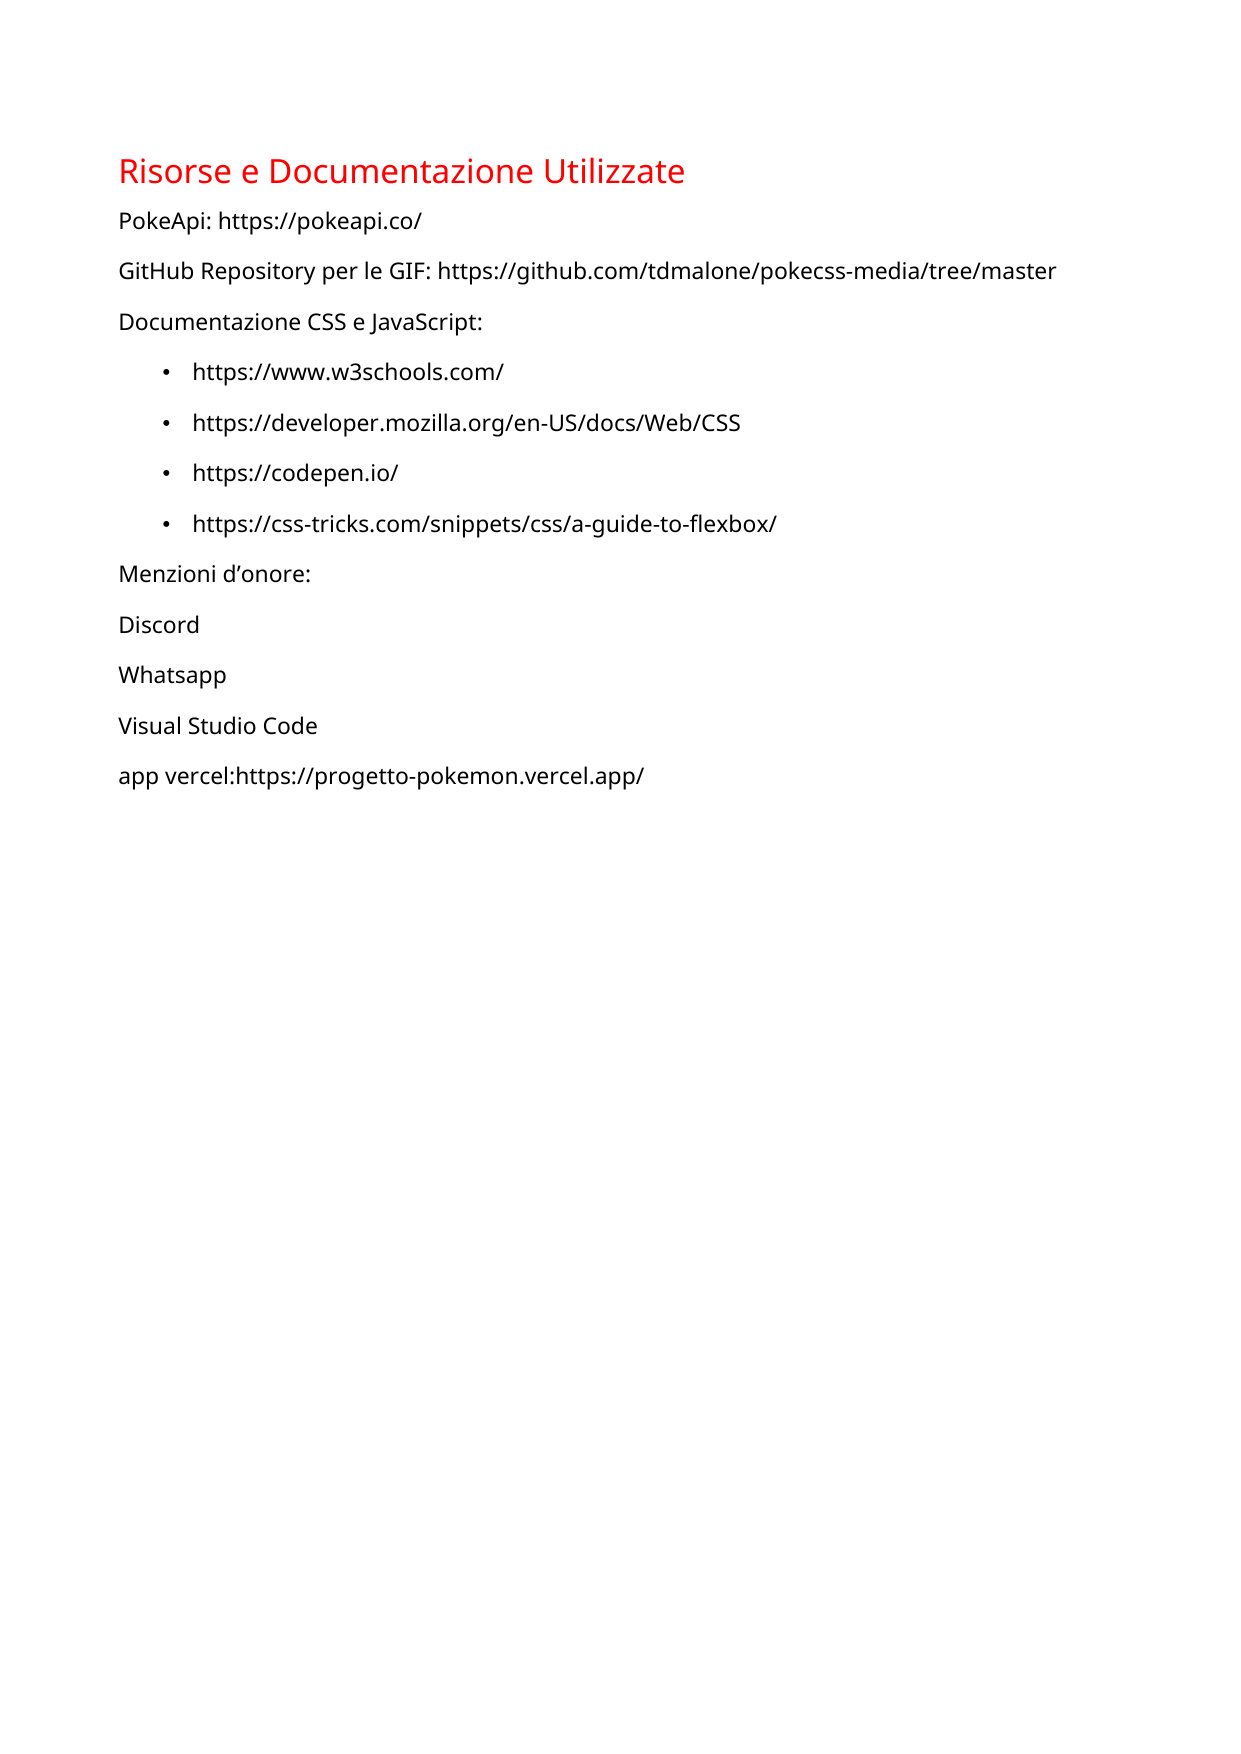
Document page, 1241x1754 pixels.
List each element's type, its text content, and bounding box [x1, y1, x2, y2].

text GitHub Repository per le GIF: https://github.com/tdmalone/pokecss-media/tree/master [118, 255, 1122, 287]
list https://developer.mozilla.org/en-US/docs/Web/CSS [162, 407, 1122, 438]
text Menzioni d’onore: [118, 558, 1122, 590]
text Whatsapp [118, 659, 1122, 691]
list https://css-tricks.com/snippets/css/a-guide-to-flexbox/ [162, 508, 1122, 539]
text Documentazione CSS e JavaScript: [118, 306, 1122, 337]
text PokeApi: https://pokeapi.co/ [118, 205, 1122, 236]
list https://codepen.io/ [162, 457, 1122, 489]
text app vercel:https://progetto-pokemon.vercel.app/ [118, 760, 1122, 791]
subtitle Risorse e Documentazione Utilizzate [118, 148, 1122, 193]
text Visual Studio Code [118, 710, 1122, 741]
text Discord [118, 609, 1122, 640]
list https://www.w3schools.com/ [162, 356, 1122, 388]
